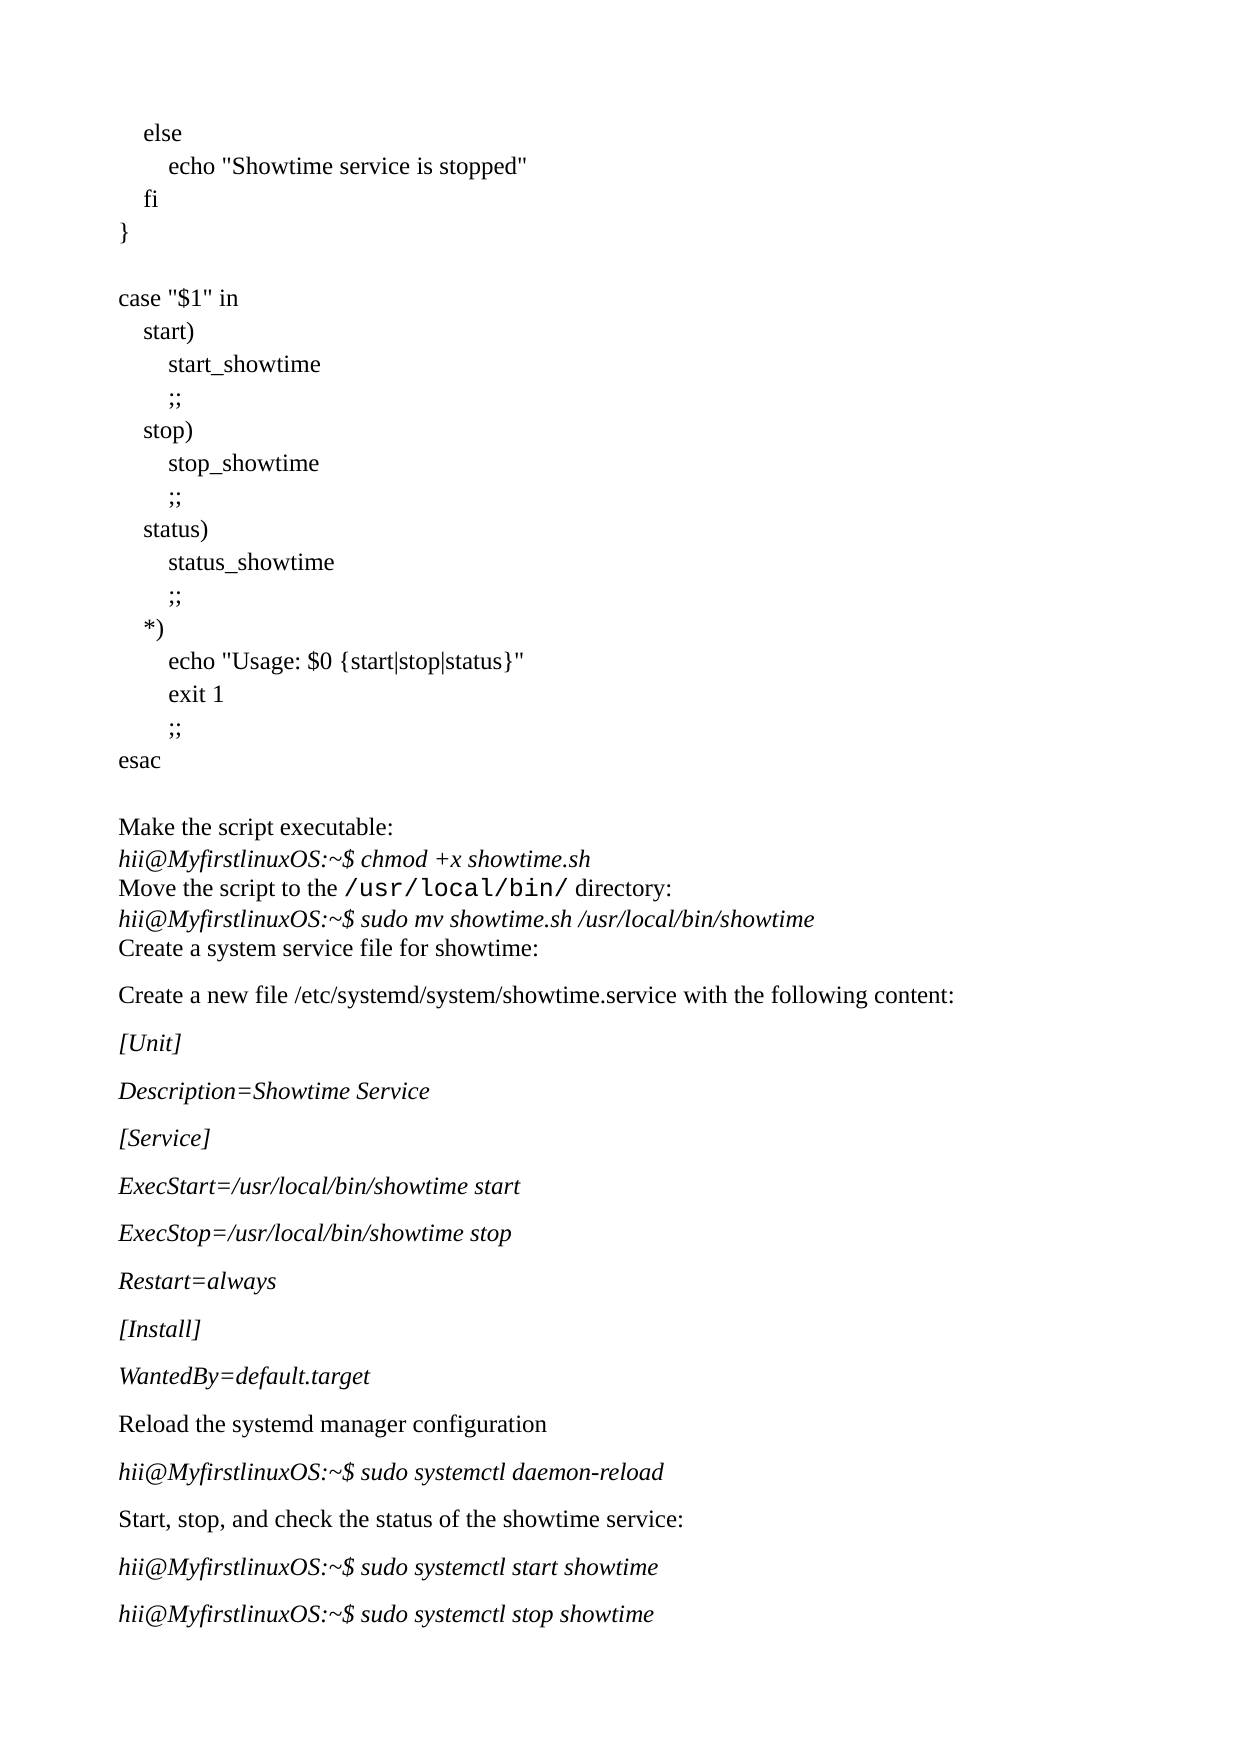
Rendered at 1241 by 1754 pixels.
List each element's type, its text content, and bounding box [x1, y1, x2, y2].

text status_showtime [118, 547, 1122, 576]
text ExecStop=/usr/local/bin/showtime stop [118, 1218, 1122, 1247]
text ;; [118, 481, 1122, 510]
text ExecStart=/usr/local/bin/showtime start [118, 1171, 1122, 1200]
text ;; [118, 382, 1122, 411]
text echo "Showtime service is stopped" [118, 151, 1122, 180]
text else [118, 118, 1122, 147]
text Restart=always [118, 1266, 1122, 1295]
text stop_showtime [118, 448, 1122, 477]
text ;; [118, 580, 1122, 609]
text echo "Usage: $0 {start|stop|status}" [118, 646, 1122, 675]
text stop) [118, 415, 1122, 444]
text Reload the systemd manager configuration [118, 1409, 1122, 1438]
text fi [118, 184, 1122, 213]
text [Service] [118, 1123, 1122, 1152]
text Move the script to the /usr/local/bin/ directory: [118, 873, 1122, 904]
text exit 1 [118, 679, 1122, 708]
text hii@MyfirstlinuxOS:~$ sudo mv showtime.sh /usr/local/bin/showtime [118, 904, 1122, 933]
text hii@MyfirstlinuxOS:~$ sudo systemctl stop showtime [118, 1599, 1122, 1628]
text Description=Showtime Service [118, 1076, 1122, 1104]
text Create a new file /etc/systemd/system/showtime.service with the following content: [118, 981, 1122, 1009]
text *) [118, 613, 1122, 642]
text Make the script executable: [118, 812, 1122, 840]
text status) [118, 514, 1122, 543]
text WantedBy=default.target [118, 1361, 1122, 1390]
text [Unit] [118, 1028, 1122, 1057]
text start) [118, 316, 1122, 345]
text hii@MyfirstlinuxOS:~$ chmod +x showtime.sh [118, 844, 1122, 873]
text } [118, 217, 1122, 246]
text [Install] [118, 1314, 1122, 1342]
text case "$1" in [118, 283, 1122, 312]
text esac [118, 746, 1122, 774]
text ;; [118, 712, 1122, 741]
text Start, stop, and check the status of the showtime service: [118, 1504, 1122, 1533]
text Create a system service file for showtime: [118, 933, 1122, 962]
text start_showtime [118, 349, 1122, 378]
text hii@MyfirstlinuxOS:~$ sudo systemctl start showtime [118, 1552, 1122, 1581]
text hii@MyfirstlinuxOS:~$ sudo systemctl daemon-reload [118, 1457, 1122, 1485]
